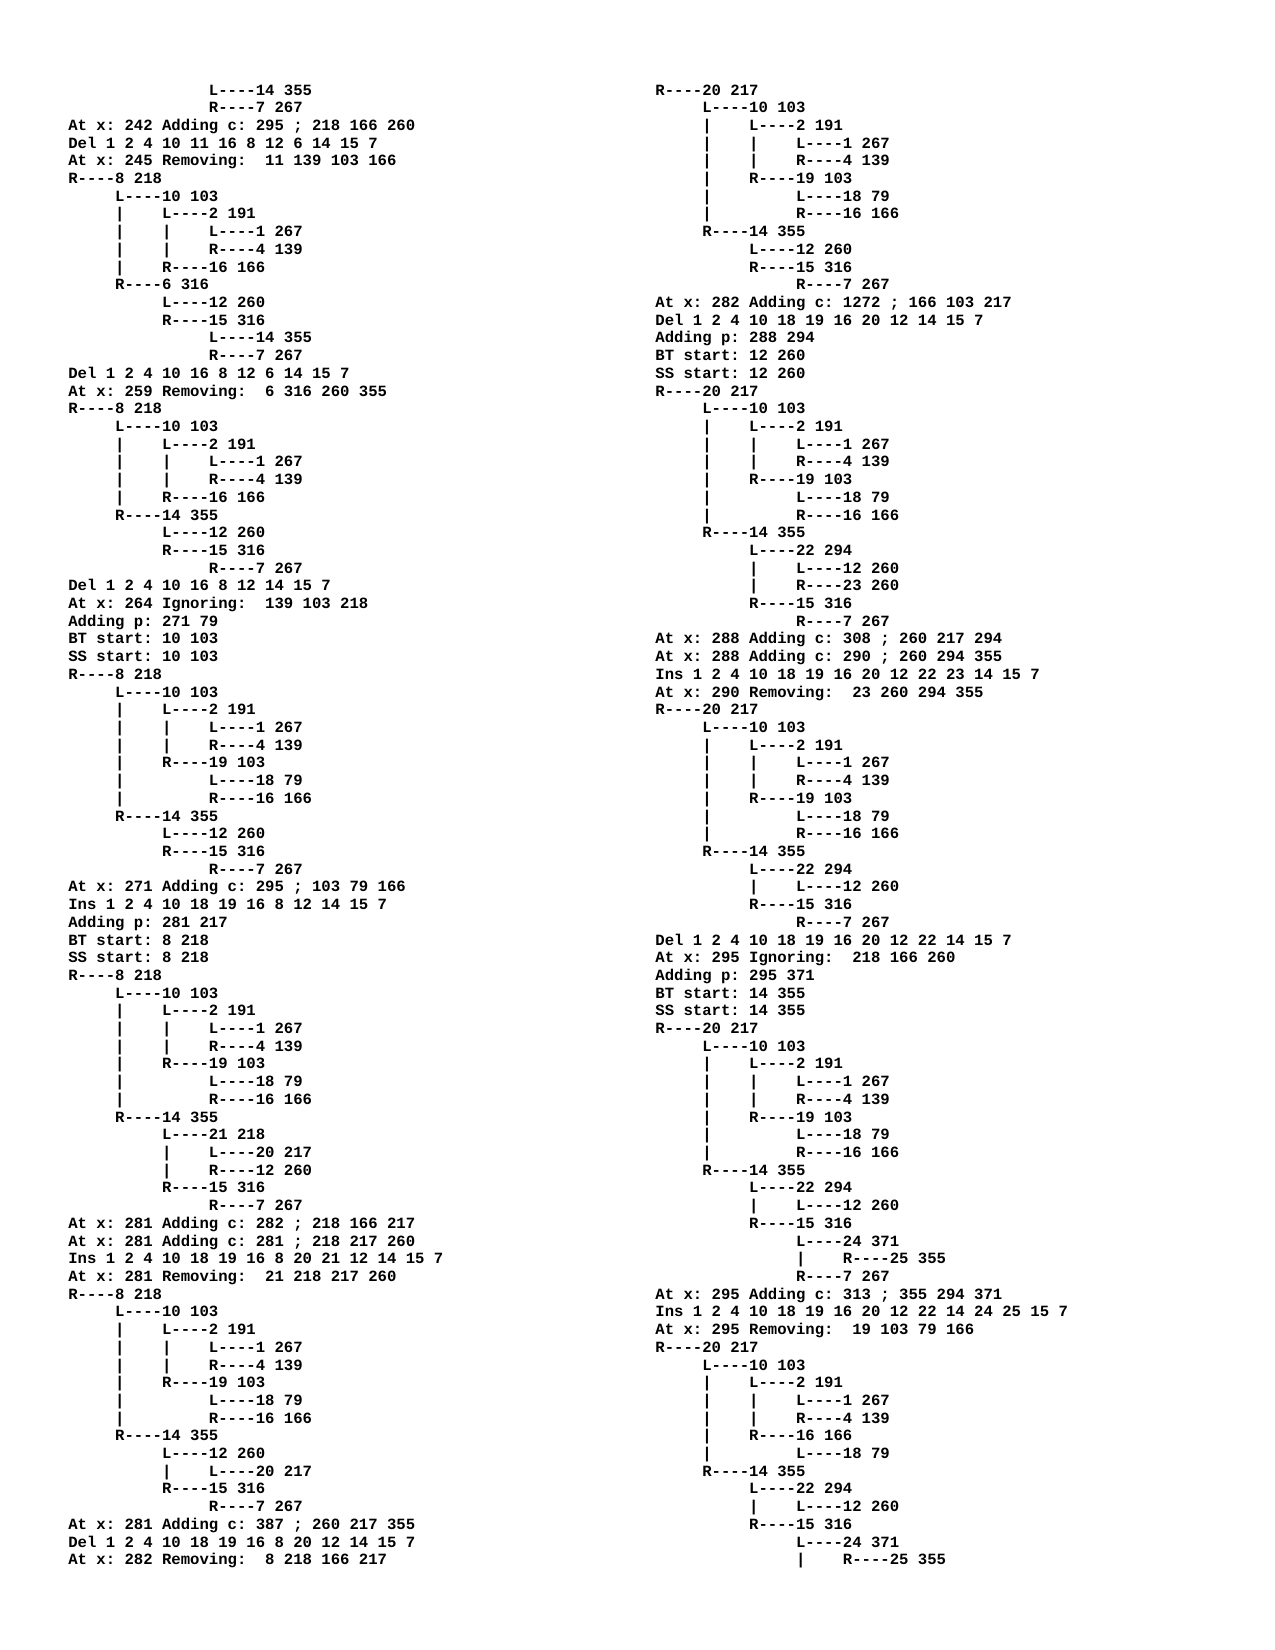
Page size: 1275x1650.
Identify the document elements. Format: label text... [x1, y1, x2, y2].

text At x: 288 Adding c: 290 ; 260 294 355 [655, 649, 1212, 666]
text R----7 267 [68, 100, 636, 117]
text At x: 264 Ignoring: 139 103 218 [68, 596, 636, 613]
text Del 1 2 4 10 18 19 16 8 20 12 14 15 7 [68, 1534, 636, 1552]
text L----14 355 [68, 82, 636, 100]
text L----21 218 [68, 1127, 636, 1144]
text | R----19 103 [655, 472, 1212, 489]
text At x: 245 Removing: 11 139 103 166 [68, 153, 636, 171]
text | L----20 217 [68, 1463, 636, 1481]
text | L----2 191 [68, 1322, 636, 1339]
text L----14 355 [68, 330, 636, 348]
text R----7 267 [68, 1499, 636, 1516]
text | R----19 103 [68, 755, 636, 773]
text | R----19 103 [655, 790, 1212, 808]
text At x: 242 Adding c: 295 ; 218 166 260 [68, 117, 636, 135]
text Adding p: 295 371 [655, 967, 1212, 985]
text BT start: 12 260 [655, 348, 1212, 365]
text | R----23 260 [655, 578, 1212, 596]
text | | L----1 267 [68, 1339, 636, 1357]
text R----7 267 [68, 1198, 636, 1215]
text R----14 355 [68, 1109, 636, 1127]
text R----15 316 [68, 542, 636, 560]
text | L----2 191 [655, 1056, 1212, 1074]
text | | R----4 139 [68, 472, 636, 489]
text At x: 282 Removing: 8 218 166 217 [68, 1552, 636, 1569]
text | | L----1 267 [655, 755, 1212, 773]
text R----14 355 [655, 1463, 1212, 1481]
text R----8 218 [68, 401, 636, 418]
text | | L----1 267 [68, 1021, 636, 1038]
text | L----2 191 [655, 418, 1212, 436]
text R----7 267 [655, 613, 1212, 631]
text At x: 290 Removing: 23 260 294 355 [655, 684, 1212, 702]
text BT start: 10 103 [68, 631, 636, 649]
text L----12 260 [68, 294, 636, 312]
text L----10 103 [655, 719, 1212, 737]
text | R----16 166 [655, 826, 1212, 843]
text L----24 371 [655, 1233, 1212, 1251]
text R----20 217 [655, 383, 1212, 401]
text | R----16 166 [68, 1410, 636, 1428]
text | R----16 166 [655, 206, 1212, 224]
text | L----12 260 [655, 1499, 1212, 1516]
text | | R----4 139 [655, 1410, 1212, 1428]
text | L----2 191 [68, 436, 636, 454]
text | R----16 166 [68, 489, 636, 507]
text L----12 260 [655, 241, 1212, 259]
text | | R----4 139 [68, 737, 636, 755]
text At x: 281 Adding c: 281 ; 218 217 260 [68, 1233, 636, 1251]
text R----7 267 [68, 861, 636, 879]
text | L----2 191 [655, 117, 1212, 135]
text | | L----1 267 [655, 436, 1212, 454]
text L----10 103 [655, 401, 1212, 418]
text Ins 1 2 4 10 18 19 16 8 20 21 12 14 15 7 [68, 1251, 636, 1268]
text R----8 218 [68, 666, 636, 684]
text L----12 260 [68, 525, 636, 542]
text L----10 103 [68, 418, 636, 436]
text | | R----4 139 [68, 1038, 636, 1056]
text | L----2 191 [68, 206, 636, 224]
text | R----12 260 [68, 1162, 636, 1180]
text R----15 316 [655, 1215, 1212, 1233]
text R----14 355 [655, 224, 1212, 241]
text | L----18 79 [655, 1446, 1212, 1463]
text R----15 316 [68, 843, 636, 861]
text R----7 267 [68, 348, 636, 365]
text | | R----4 139 [655, 773, 1212, 790]
text R----20 217 [655, 1021, 1212, 1038]
text L----10 103 [655, 1038, 1212, 1056]
text | | L----1 267 [655, 1074, 1212, 1091]
text R----20 217 [655, 702, 1212, 719]
text R----20 217 [655, 82, 1212, 100]
text | L----2 191 [68, 1003, 636, 1021]
text R----14 355 [655, 1162, 1212, 1180]
text Del 1 2 4 10 18 19 16 20 12 14 15 7 [655, 312, 1212, 330]
text | R----16 166 [68, 1091, 636, 1109]
text SS start: 12 260 [655, 365, 1212, 383]
text SS start: 10 103 [68, 649, 636, 666]
text | | R----4 139 [68, 241, 636, 259]
text R----7 267 [655, 277, 1212, 294]
text At x: 288 Adding c: 308 ; 260 217 294 [655, 631, 1212, 649]
text | L----12 260 [655, 560, 1212, 578]
text | | L----1 267 [655, 1392, 1212, 1410]
text L----22 294 [655, 1180, 1212, 1198]
text | L----18 79 [655, 1127, 1212, 1144]
text BT start: 14 355 [655, 985, 1212, 1003]
text R----15 316 [68, 312, 636, 330]
text R----14 355 [655, 843, 1212, 861]
text R----8 218 [68, 171, 636, 188]
text R----8 218 [68, 967, 636, 985]
text R----15 316 [655, 259, 1212, 277]
text | | R----4 139 [68, 1357, 636, 1375]
text Adding p: 271 79 [68, 613, 636, 631]
text | | R----4 139 [655, 454, 1212, 472]
text | L----18 79 [68, 1074, 636, 1091]
text L----10 103 [655, 1357, 1212, 1375]
text L----22 294 [655, 1481, 1212, 1499]
text At x: 295 Ignoring: 218 166 260 [655, 950, 1212, 967]
text | | L----1 267 [68, 224, 636, 241]
text | | R----4 139 [655, 153, 1212, 171]
text BT start: 8 218 [68, 932, 636, 950]
text Ins 1 2 4 10 18 19 16 20 12 22 14 24 25 15 7 [655, 1304, 1212, 1322]
text L----10 103 [68, 985, 636, 1003]
text SS start: 14 355 [655, 1003, 1212, 1021]
text R----14 355 [68, 1428, 636, 1446]
text L----24 371 [655, 1534, 1212, 1552]
text | R----16 166 [68, 259, 636, 277]
text L----22 294 [655, 861, 1212, 879]
text | | R----4 139 [655, 1091, 1212, 1109]
text R----15 316 [68, 1481, 636, 1499]
text At x: 282 Adding c: 1272 ; 166 103 217 [655, 294, 1212, 312]
text | L----18 79 [68, 1392, 636, 1410]
text Ins 1 2 4 10 18 19 16 8 12 14 15 7 [68, 897, 636, 914]
text L----10 103 [68, 1304, 636, 1322]
text SS start: 8 218 [68, 950, 636, 967]
text L----12 260 [68, 1446, 636, 1463]
text Del 1 2 4 10 18 19 16 20 12 22 14 15 7 [655, 932, 1212, 950]
text | R----19 103 [655, 171, 1212, 188]
text | L----12 260 [655, 879, 1212, 897]
text | L----18 79 [655, 188, 1212, 206]
text At x: 281 Adding c: 282 ; 218 166 217 [68, 1215, 636, 1233]
text | R----25 355 [655, 1251, 1212, 1268]
text | | L----1 267 [68, 454, 636, 472]
text | R----16 166 [655, 1144, 1212, 1162]
text R----15 316 [655, 596, 1212, 613]
text | L----12 260 [655, 1198, 1212, 1215]
text Del 1 2 4 10 11 16 8 12 6 14 15 7 [68, 135, 636, 153]
text L----22 294 [655, 542, 1212, 560]
text | R----19 103 [655, 1109, 1212, 1127]
text L----10 103 [68, 188, 636, 206]
text | L----18 79 [655, 808, 1212, 826]
text R----7 267 [68, 560, 636, 578]
text R----14 355 [68, 507, 636, 525]
text Del 1 2 4 10 16 8 12 6 14 15 7 [68, 365, 636, 383]
text Del 1 2 4 10 16 8 12 14 15 7 [68, 578, 636, 596]
text R----15 316 [68, 1180, 636, 1198]
text At x: 259 Removing: 6 316 260 355 [68, 383, 636, 401]
text R----7 267 [655, 914, 1212, 932]
text | L----18 79 [68, 773, 636, 790]
text | R----16 166 [68, 790, 636, 808]
text | L----2 191 [68, 702, 636, 719]
text Ins 1 2 4 10 18 19 16 20 12 22 23 14 15 7 [655, 666, 1212, 684]
text | R----25 355 [655, 1552, 1212, 1569]
text R----7 267 [655, 1268, 1212, 1286]
text At x: 295 Removing: 19 103 79 166 [655, 1322, 1212, 1339]
text R----15 316 [655, 1516, 1212, 1534]
text L----10 103 [655, 100, 1212, 117]
text Adding p: 281 217 [68, 914, 636, 932]
text R----14 355 [655, 525, 1212, 542]
text | | L----1 267 [68, 719, 636, 737]
text L----10 103 [68, 684, 636, 702]
text R----15 316 [655, 897, 1212, 914]
text | R----16 166 [655, 1428, 1212, 1446]
text L----12 260 [68, 826, 636, 843]
text At x: 271 Adding c: 295 ; 103 79 166 [68, 879, 636, 897]
text | R----19 103 [68, 1056, 636, 1074]
text | L----18 79 [655, 489, 1212, 507]
text | R----16 166 [655, 507, 1212, 525]
text Adding p: 288 294 [655, 330, 1212, 348]
text | L----2 191 [655, 1375, 1212, 1392]
text | L----20 217 [68, 1144, 636, 1162]
text R----20 217 [655, 1339, 1212, 1357]
text R----6 316 [68, 277, 636, 294]
text R----14 355 [68, 808, 636, 826]
text At x: 281 Adding c: 387 ; 260 217 355 [68, 1516, 636, 1534]
text | R----19 103 [68, 1375, 636, 1392]
text | | L----1 267 [655, 135, 1212, 153]
text | L----2 191 [655, 737, 1212, 755]
text R----8 218 [68, 1286, 636, 1304]
text At x: 295 Adding c: 313 ; 355 294 371 [655, 1286, 1212, 1304]
text At x: 281 Removing: 21 218 217 260 [68, 1268, 636, 1286]
